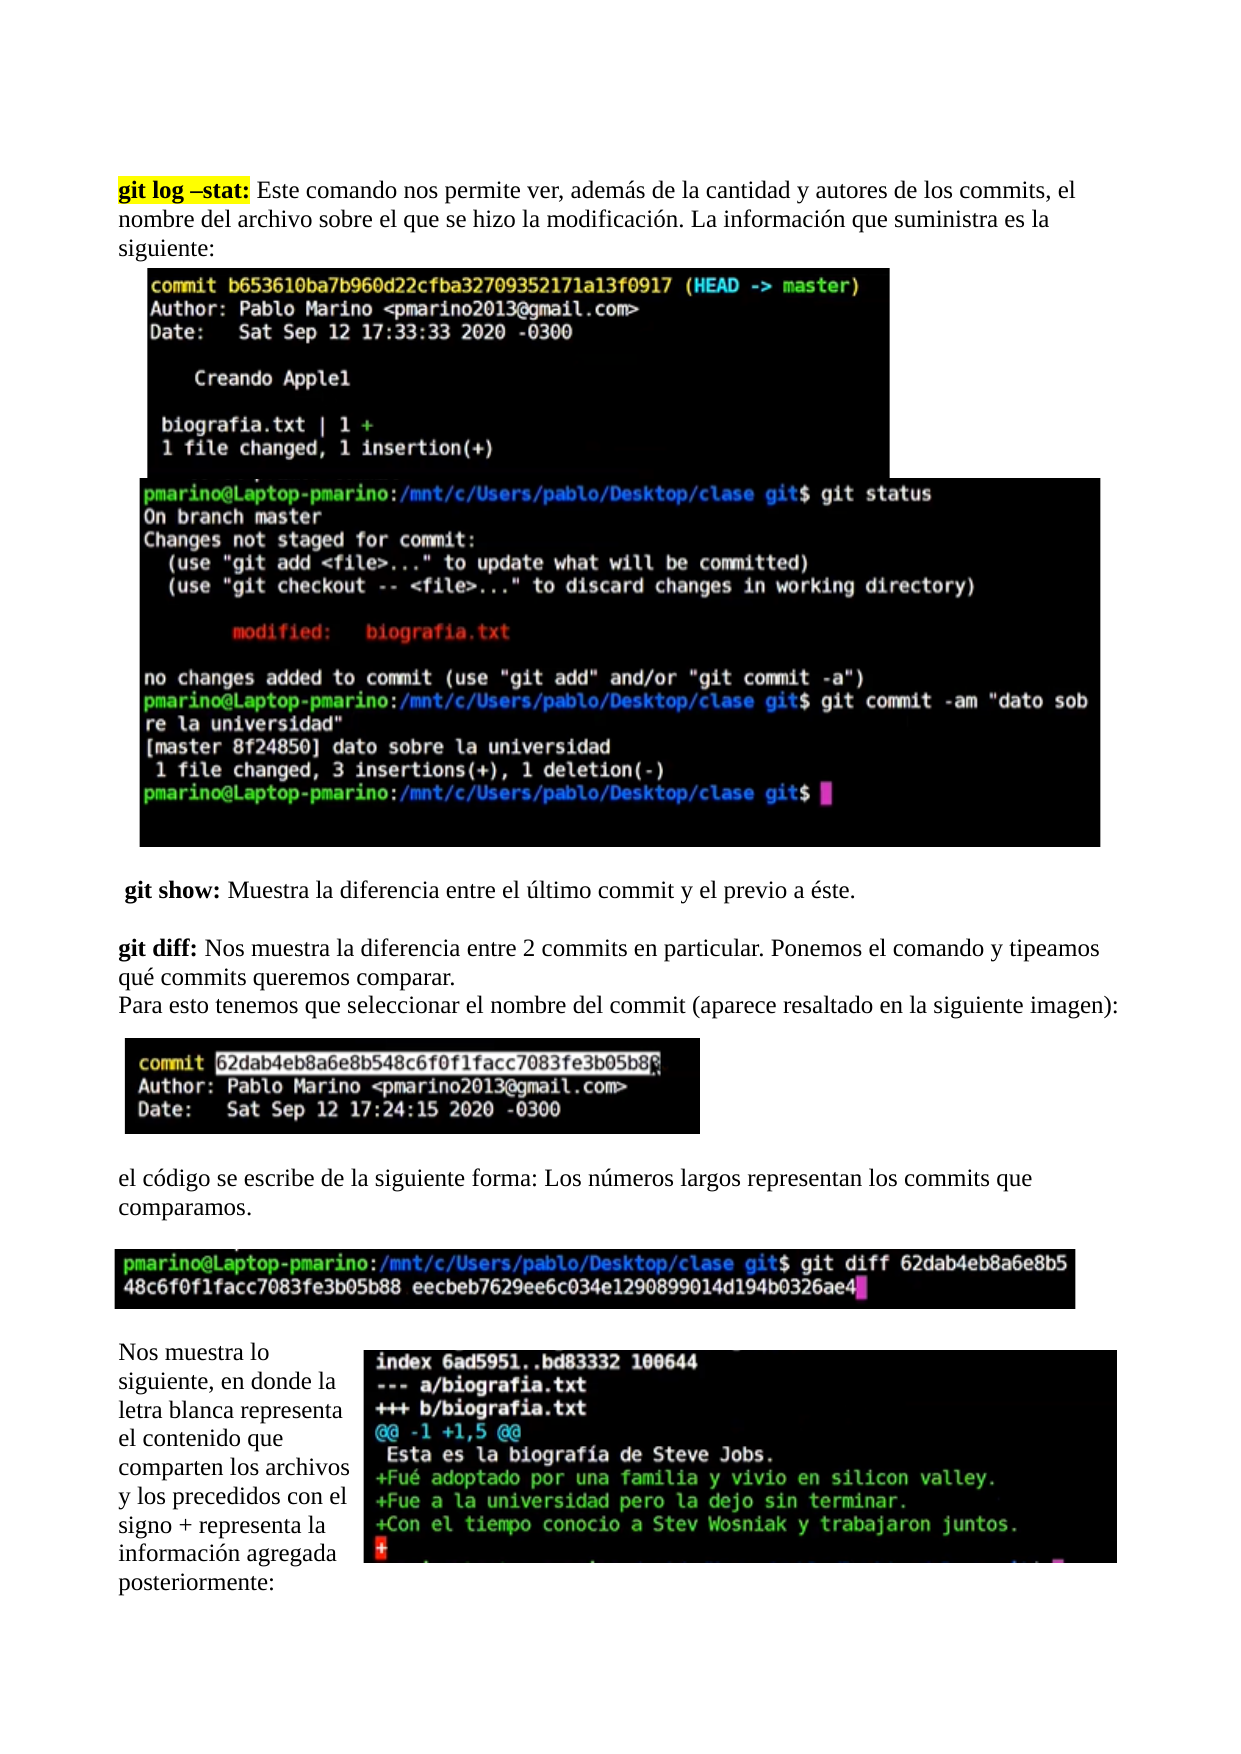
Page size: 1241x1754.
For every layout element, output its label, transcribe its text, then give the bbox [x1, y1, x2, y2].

text git diff: Nos muestra la diferencia entre 2 commits en particular. Ponemos el comando y tipeamos qué commits queremos comparar. [118, 933, 1122, 991]
picture [114, 1249, 1076, 1309]
text Nos muestra lo siguiente, en donde la letra blanca representa el contenido que comparten los archivos y los precedidos con el signo + representa la información agregada posteriormente: [118, 1337, 1122, 1596]
picture [363, 1350, 1117, 1563]
picture [139, 268, 1101, 847]
picture [124, 1038, 700, 1134]
text git show: Muestra la diferencia entre el último commit y el previo a éste. [118, 876, 1122, 904]
text el código se escribe de la siguiente forma: Los números largos representan los commits que comparamos. [118, 1163, 1122, 1220]
text Para esto tenemos que seleccionar el nombre del commit (aparece resaltado en la siguiente imagen): [118, 991, 1122, 1019]
text git log –stat: Este comando nos permite ver, además de la cantidad y autores de los commits, el nombre del archivo sobre el que se hizo la modificación. La información que suministra es la siguiente: [118, 176, 1122, 262]
